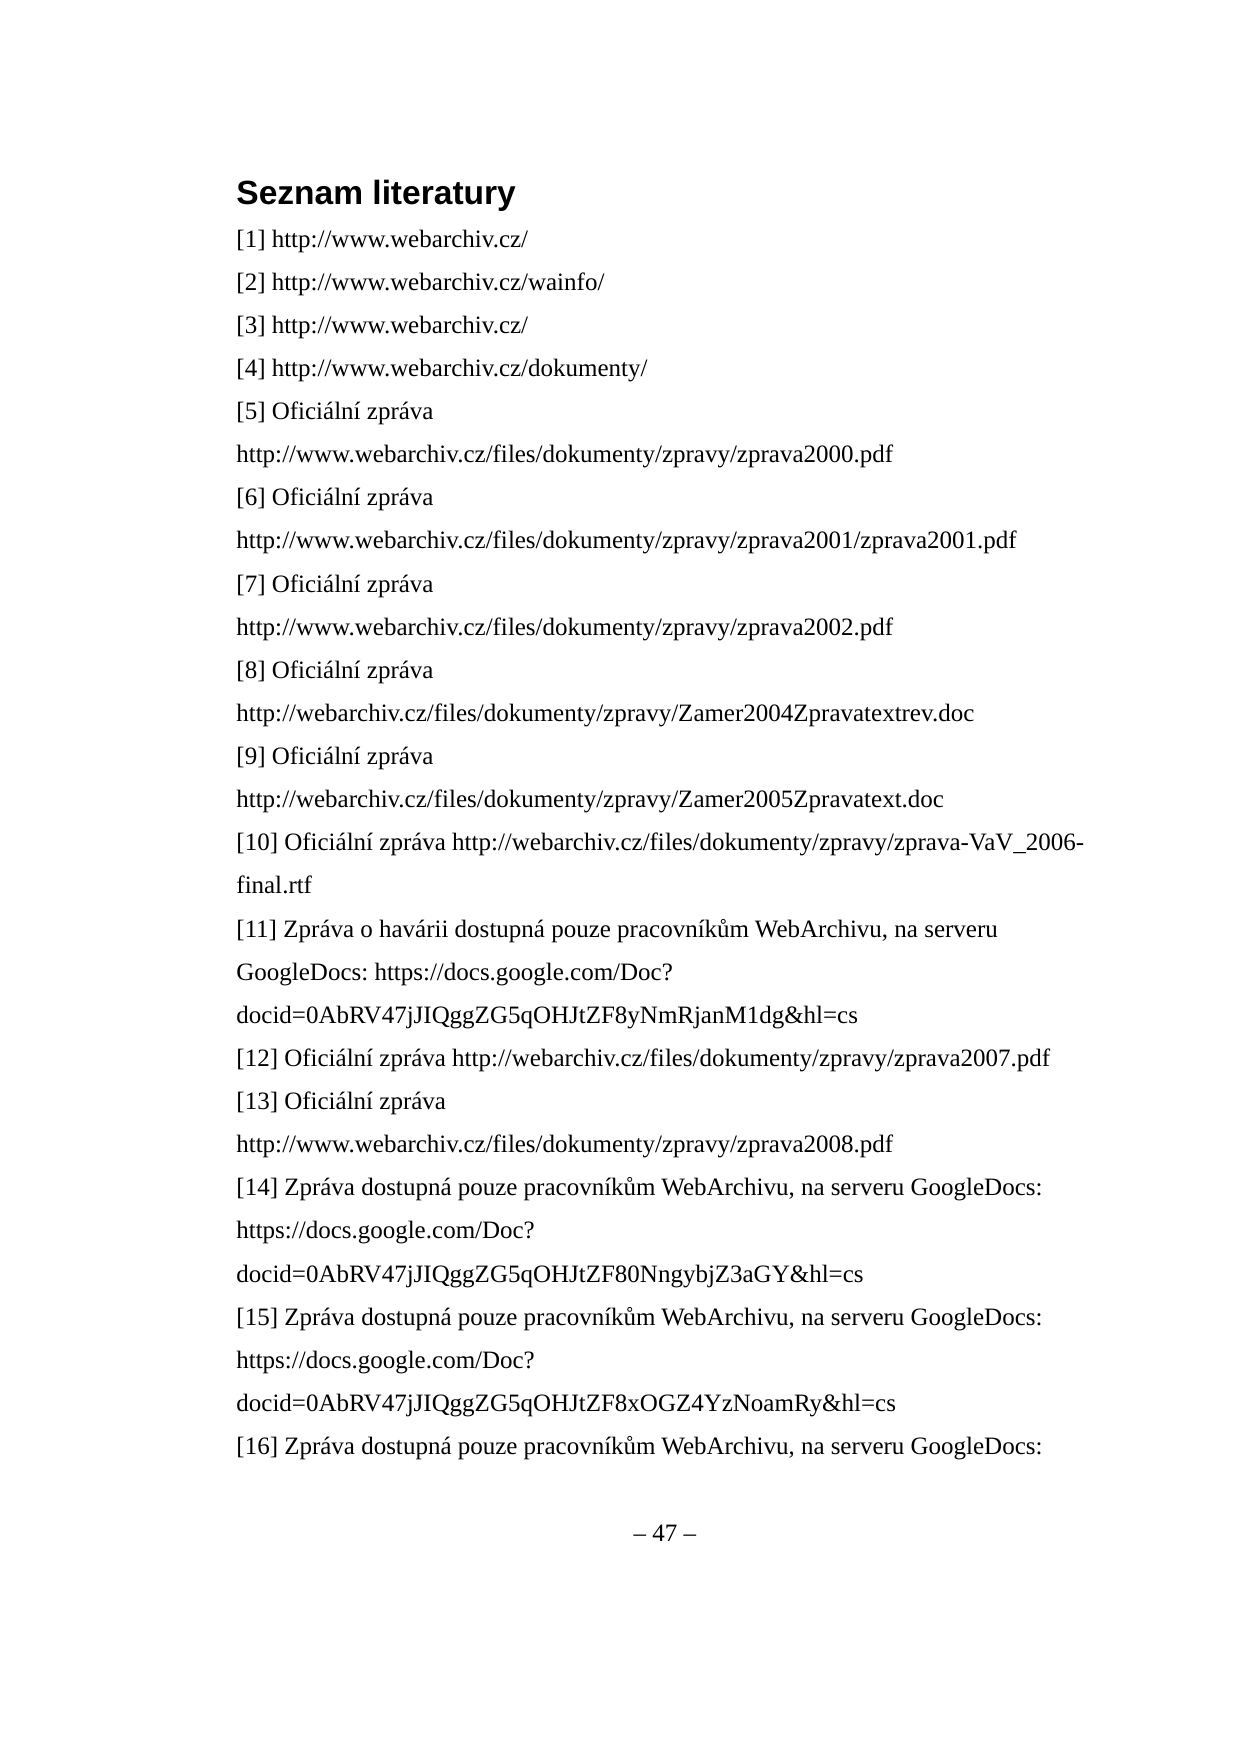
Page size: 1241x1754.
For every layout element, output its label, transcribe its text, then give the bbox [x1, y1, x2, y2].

text [5] Oficiální zpráva http://www.webarchiv.cz/files/dokumenty/zpravy/zprava2000.pdf [236, 396, 1093, 468]
text [11] Zpráva o havárii dostupná pouze pracovníkům WebArchivu, na serveru GoogleDocs: https://docs.google.com/Doc?docid=0AbRV47jJIQggZG5qOHJtZF8yNmRjanM1dg&hl=cs [236, 914, 1093, 1029]
text [12] Oficiální zpráva http://webarchiv.cz/files/dokumenty/zpravy/zprava2007.pdf [236, 1043, 1093, 1072]
text [15] Zpráva dostupná pouze pracovníkům WebArchivu, na serveru GoogleDocs: https://docs.google.com/Doc?docid=0AbRV47jJIQggZG5qOHJtZF8xOGZ4YzNoamRy&hl=cs [236, 1302, 1093, 1417]
text [2] http://www.webarchiv.cz/wainfo/ [236, 267, 1093, 296]
text [16] Zpráva dostupná pouze pracovníkům WebArchivu, na serveru GoogleDocs: [236, 1431, 1093, 1460]
text [4] http://www.webarchiv.cz/dokumenty/ [236, 353, 1093, 382]
text [9] Oficiální zpráva http://webarchiv.cz/files/dokumenty/zpravy/Zamer2005Zpravatext.doc [236, 741, 1093, 813]
text [1] http://www.webarchiv.cz/ [236, 224, 1093, 252]
text [14] Zpráva dostupná pouze pracovníkům WebArchivu, na serveru GoogleDocs: https://docs.google.com/Doc?docid=0AbRV47jJIQggZG5qOHJtZF80NngybjZ3aGY&hl=cs [236, 1172, 1093, 1287]
text [13] Oficiální zpráva http://www.webarchiv.cz/files/dokumenty/zpravy/zprava2008.pdf [236, 1086, 1093, 1158]
text [8] Oficiální zpráva http://webarchiv.cz/files/dokumenty/zpravy/Zamer2004Zpravatextrev.doc [236, 655, 1093, 727]
subtitle Seznam literatury [236, 173, 1093, 211]
text [10] Oficiální zpráva http://webarchiv.cz/files/dokumenty/zpravy/zprava-VaV_2006-final.rtf [236, 827, 1093, 899]
text [6] Oficiální zpráva http://www.webarchiv.cz/files/dokumenty/zpravy/zprava2001/zprava2001.pdf [236, 482, 1093, 554]
text [7] Oficiální zpráva http://www.webarchiv.cz/files/dokumenty/zpravy/zprava2002.pdf [236, 569, 1093, 641]
text [3] http://www.webarchiv.cz/ [236, 310, 1093, 339]
